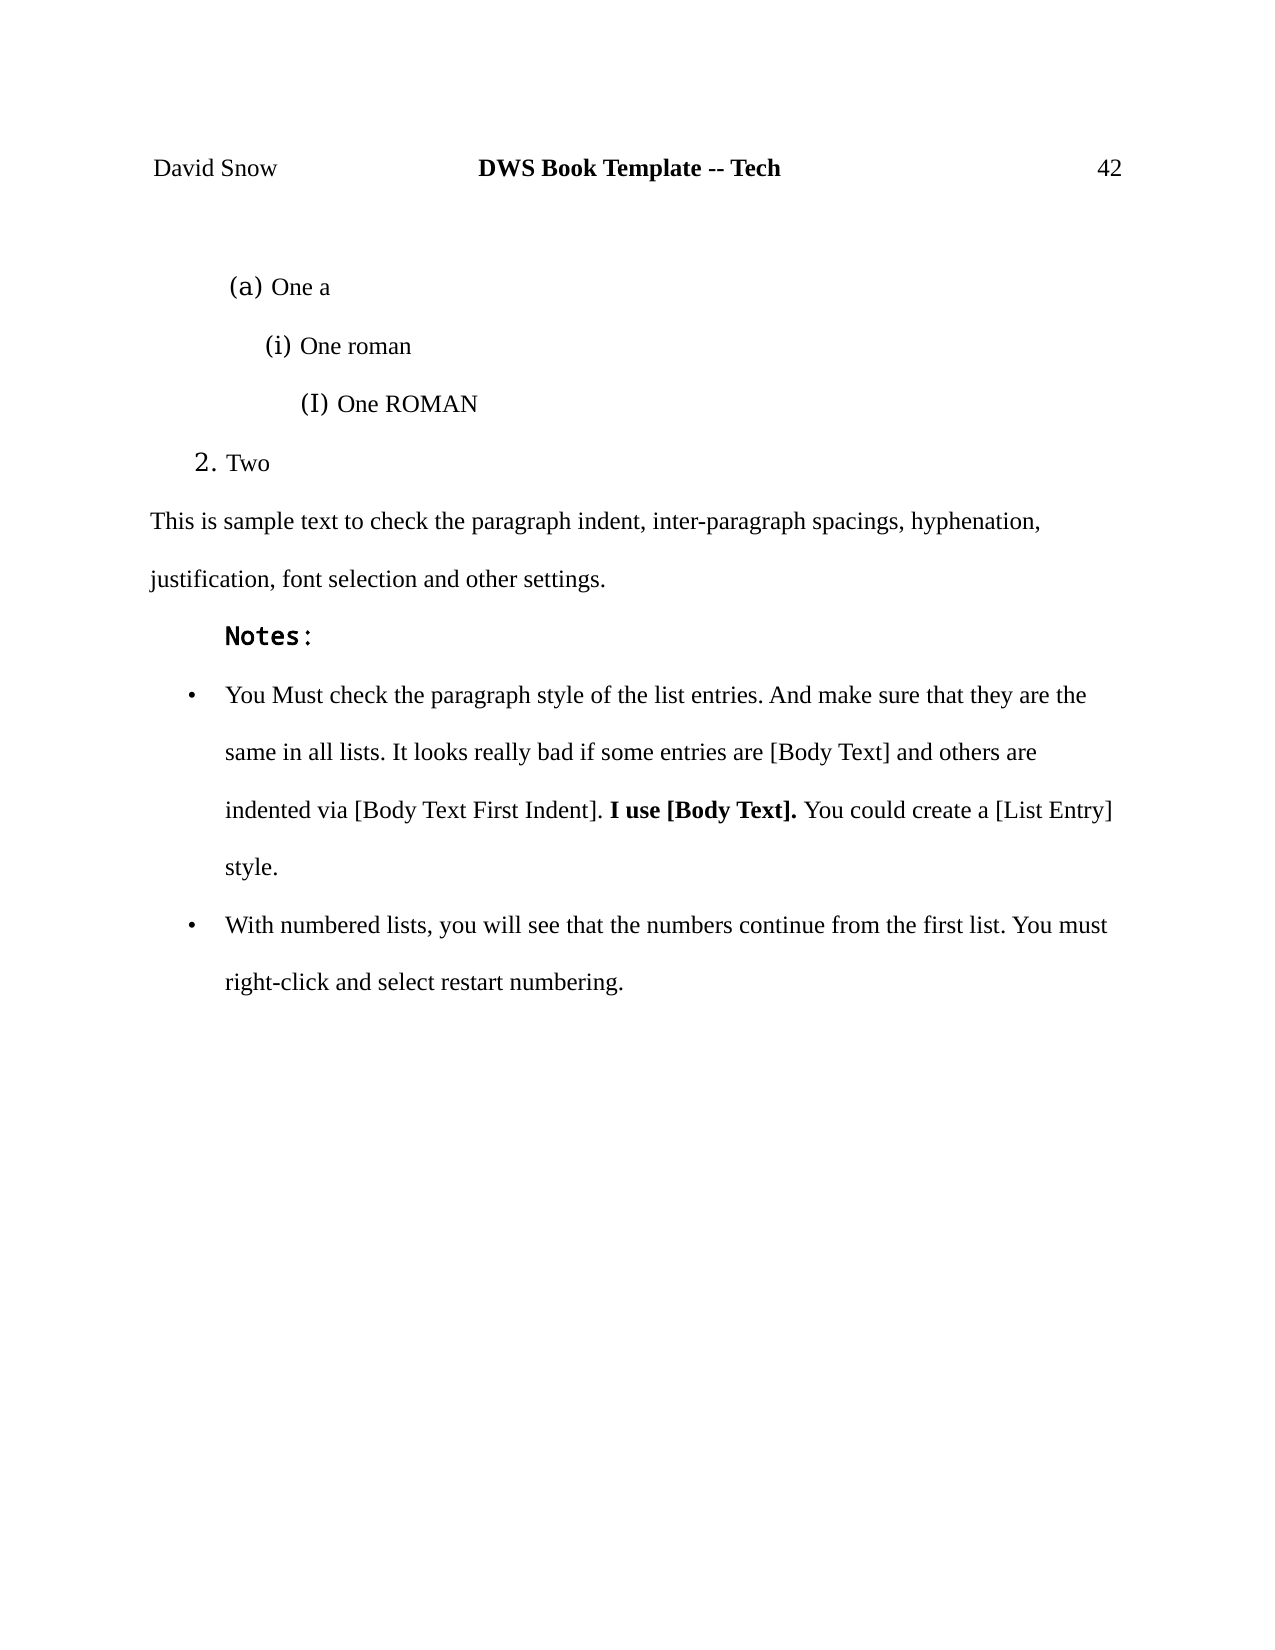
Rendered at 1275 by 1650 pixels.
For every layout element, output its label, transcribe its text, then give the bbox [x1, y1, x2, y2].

list With numbered lists, you will see that the numbers continue from the first list. You must right-click and select restart numbering. [187, 910, 1125, 996]
list Two [186, 448, 1125, 477]
text Notes: [150, 621, 1125, 651]
list You Must check the paragraph style of the list entries. And make sure that they are the same in all lists. It looks really bad if some entries are [Body Text] and others are indented via [Body Text First Indent]. I use [Body Text]. You could create a [List Entry] style. [187, 680, 1125, 881]
text This is sample text to check the paragraph indent, inter-paragraph spacings, hyphenation, justification, font selection and other settings. [150, 506, 1125, 593]
list One a [221, 272, 1125, 301]
list One ROMAN [292, 389, 1125, 418]
list One roman [256, 331, 1125, 360]
